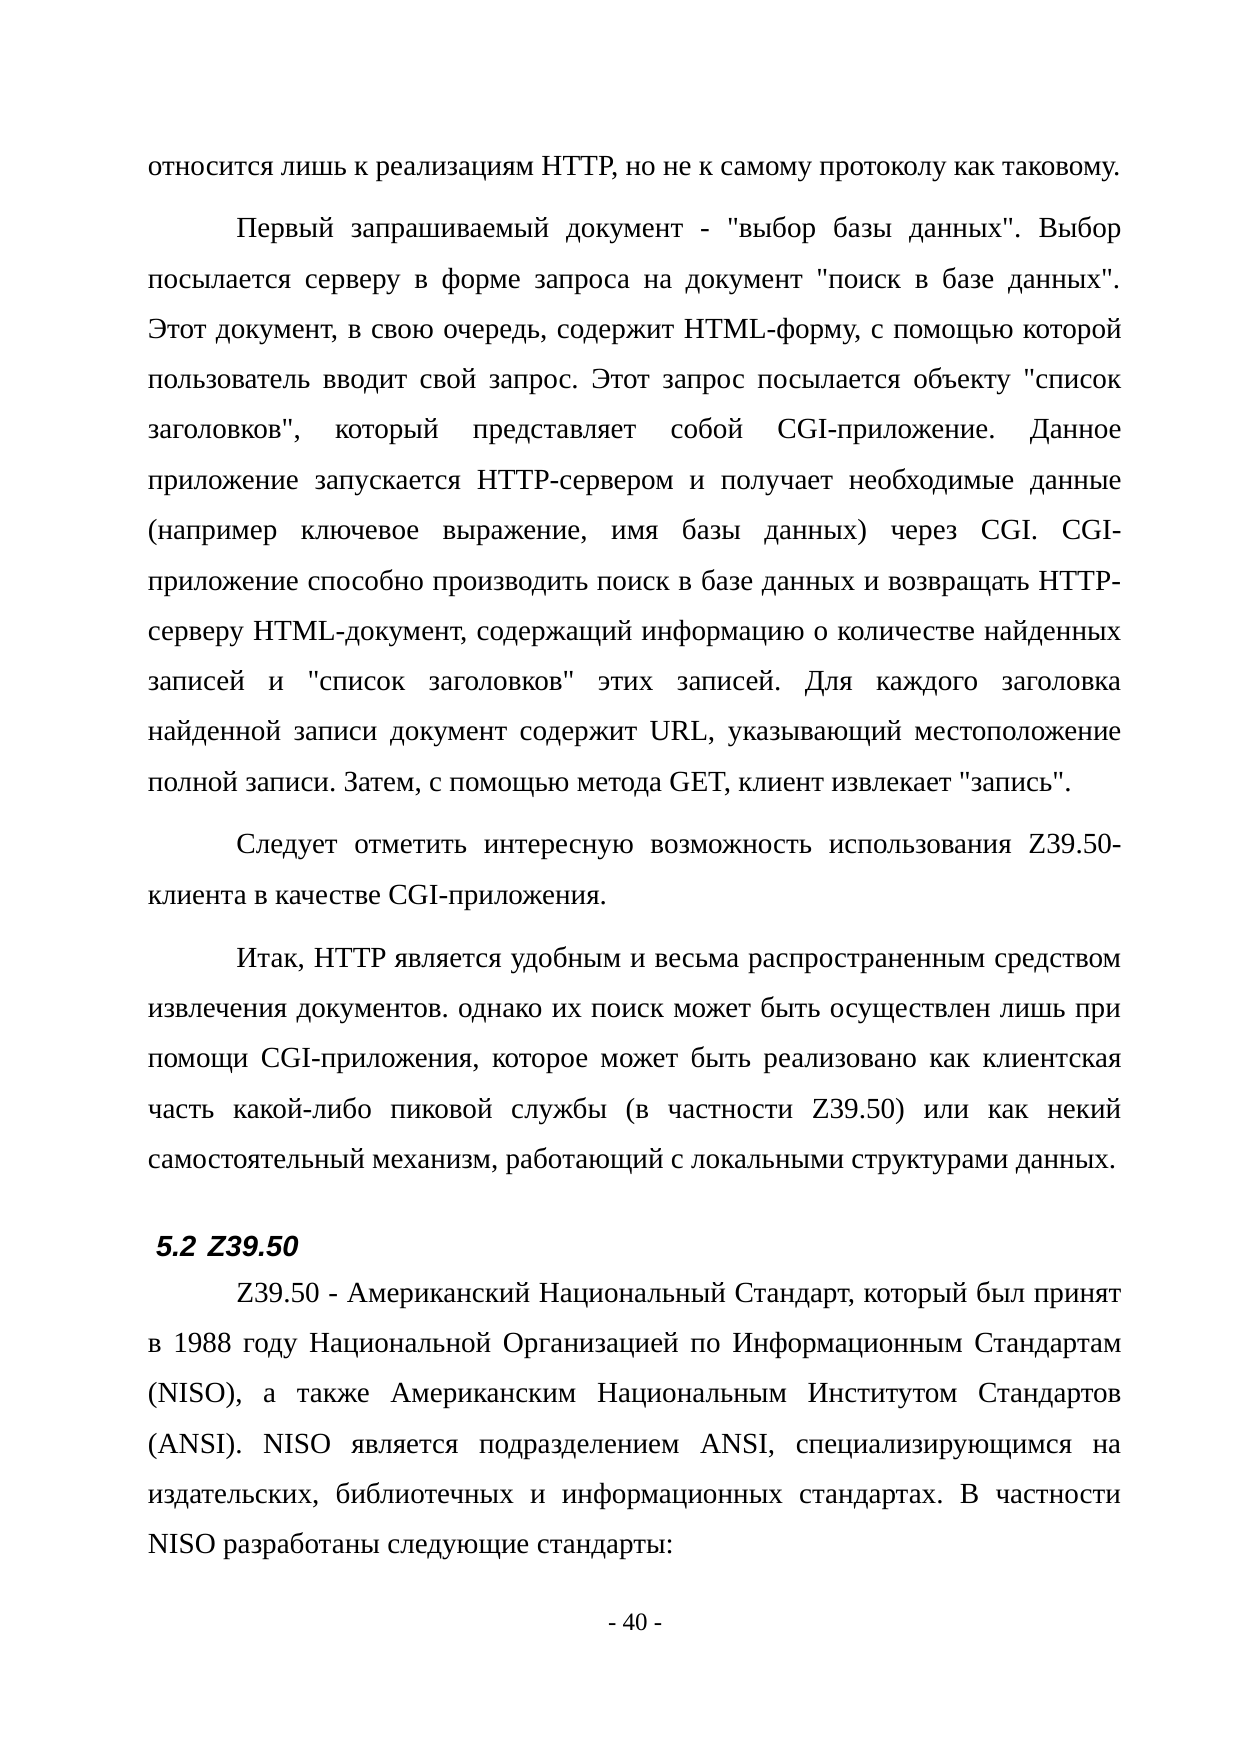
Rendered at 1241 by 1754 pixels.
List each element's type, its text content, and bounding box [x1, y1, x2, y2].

text Следует отметить интересную возможность использования Z39.50- клиента в качестве CGI-приложения. [148, 827, 1122, 911]
text Итак, HTTP является удобным и весьма распространенным средством извлечения документов. однако их поиск может быть осуществлен лишь при помощи CGI-приложения, которое может быть реализовано как клиентская часть какой-либо пиковой службы (в частности Z39.50) или как некий самостоятельный механизм, работающий с локальными структурами данных. [148, 940, 1122, 1174]
text относится лишь к реализациям HTTP, но не к самому протоколу как таковому. [148, 148, 1122, 181]
subtitle Z39.50 [148, 1229, 1122, 1262]
text Первый запрашиваемый документ - "выбор базы данных". Выбор посылается серверу в форме запроса на документ "поиск в базе данных". Этот документ, в свою очередь, содержит HTML-форму, с помощью которой пользователь вводит свой запрос. Этот запрос посылается объекту "список заголовков", который представляет собой CGI-приложение. Данное приложение запускается HTTP-сервером и получает необходимые данные (например ключевое выражение, имя базы данных) через CGI. CGI-приложение способно производить поиск в базе данных и возвращать HTTP-серверу HTML-документ, содержащий информацию о количестве найденных записей и "список заголовков" этих записей. Для каждого заголовка найденной записи документ содержит URL, указывающий местоположение полной записи. Затем, с помощью метода GET, клиент извлекает "запись". [148, 210, 1122, 797]
text Z39.50 - Американский Национальный Стандарт, который был принят в 1988 году Национальной Организацией по Информационным Стандартам (NISO), а также Американским Национальным Институтом Стандартов (ANSI). NISO является подразделением ANSI, специализирующимся на издательских, библиотечных и информационных стандартах. В частности NISO разработаны следующие стандарты: [148, 1275, 1122, 1560]
